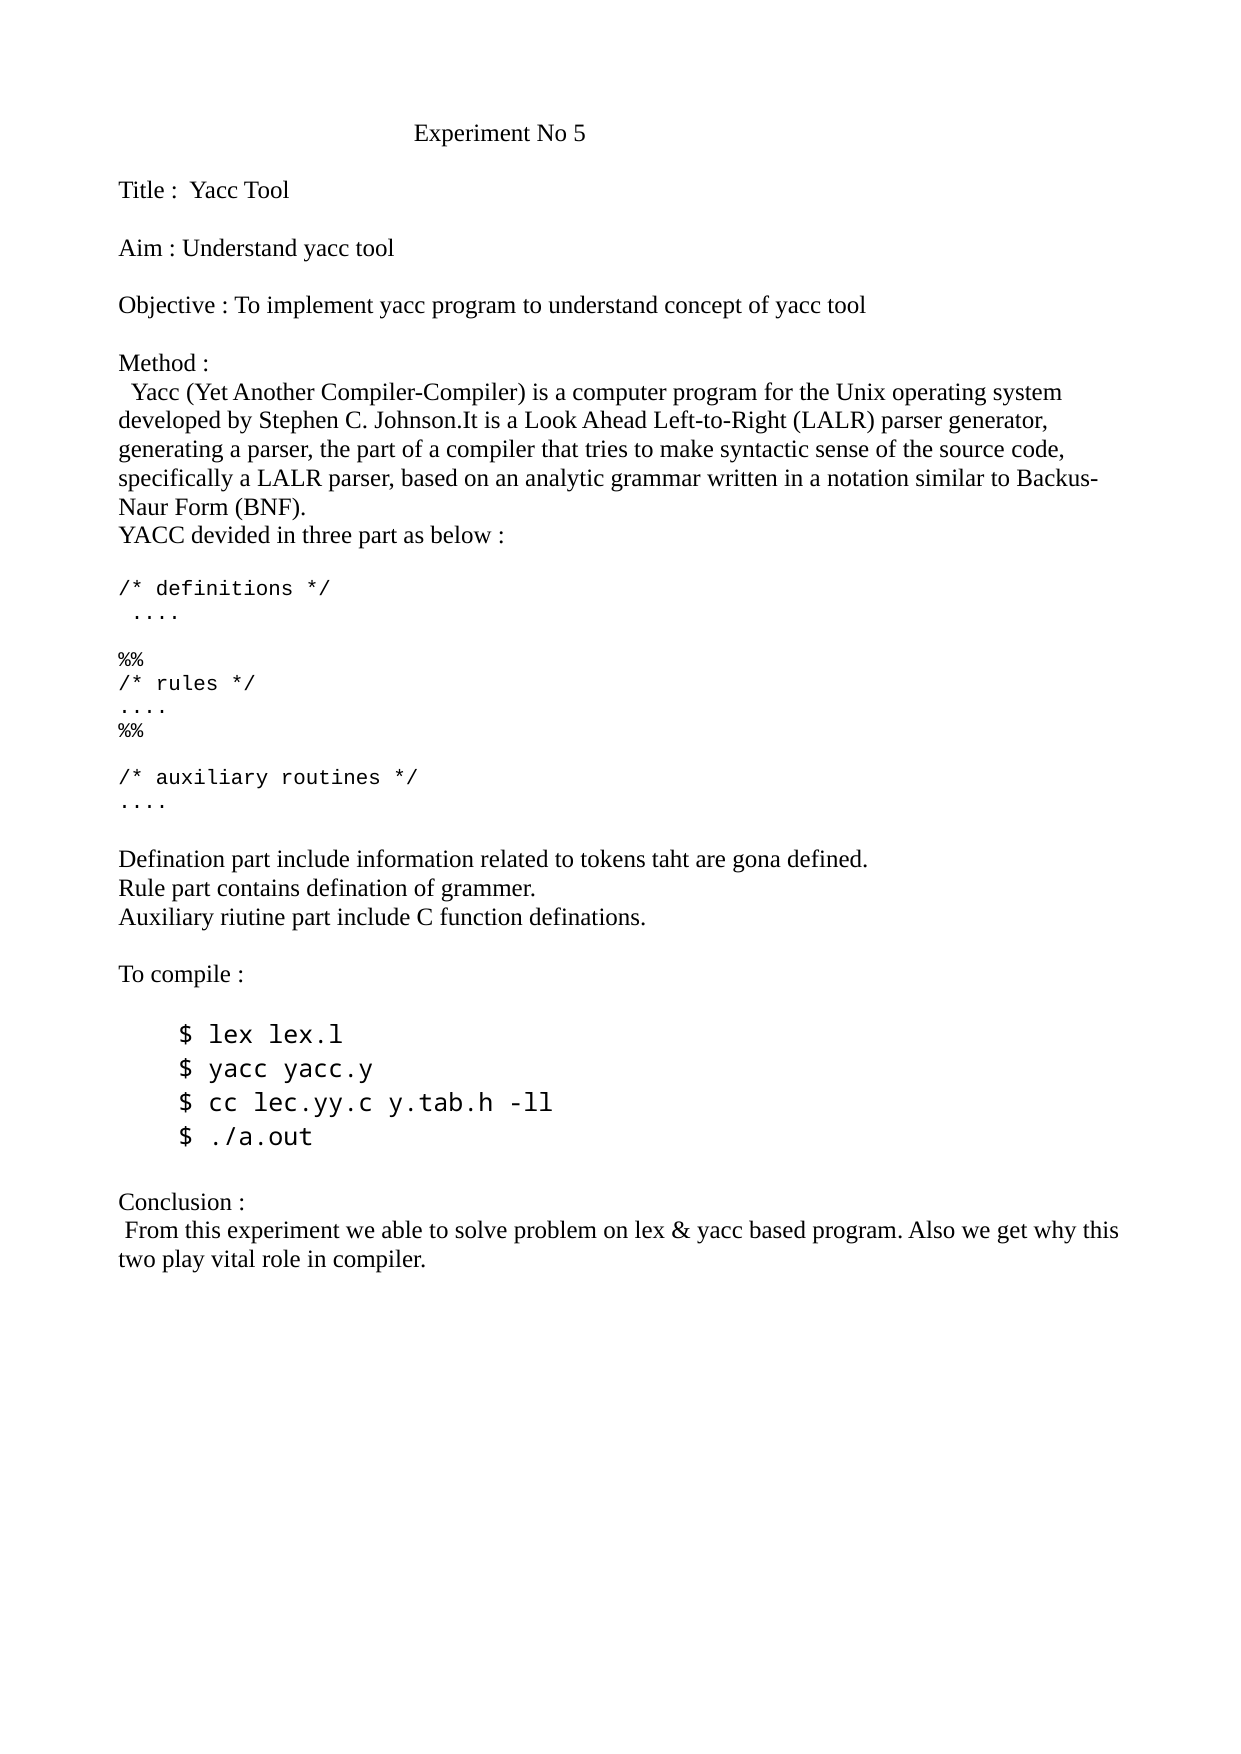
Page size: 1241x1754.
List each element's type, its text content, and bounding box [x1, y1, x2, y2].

text /* auxiliary routines */ [118, 767, 1122, 791]
text .... [118, 791, 1122, 814]
text Method : [118, 348, 1122, 377]
text $ ./a.out [118, 1119, 1122, 1153]
text Objective : To implement yacc program to understand concept of yacc tool [118, 291, 1122, 319]
text $ cc lec.yy.c y.tab.h -ll [118, 1085, 1122, 1119]
text .... [118, 696, 1122, 720]
text /* definitions */ [118, 578, 1122, 602]
text /* rules */ [118, 673, 1122, 696]
text $ lex lex.l [118, 1017, 1122, 1051]
text Auxiliary riutine part include C function definations. [118, 902, 1122, 930]
text To compile : [118, 959, 1122, 988]
text Rule part contains defination of grammer. [118, 873, 1122, 902]
text Yacc (Yet Another Compiler-Compiler) is a computer program for the Unix operating system developed by Stephen C. Johnson.It is a Look Ahead Left-to-Right (LALR) parser generator, generating a parser, the part of a compiler that tries to make syntactic sense of the source code, specifically a LALR parser, based on an analytic grammar written in a notation similar to Backus-Naur Form (BNF). [118, 377, 1122, 521]
text .... [118, 602, 1122, 625]
text %% [118, 720, 1122, 744]
text Defination part include information related to tokens taht are gona defined. [118, 844, 1122, 873]
text From this experiment we able to solve problem on lex & yacc based program. Also we get why this two play vital role in compiler. [118, 1216, 1122, 1273]
text Conclusion : [118, 1187, 1122, 1216]
text Title : Yacc Tool [118, 176, 1122, 204]
text $ yacc yacc.y [118, 1051, 1122, 1085]
text YACC devided in three part as below : [118, 521, 1122, 549]
text %% [118, 649, 1122, 673]
text Aim : Understand yacc tool [118, 233, 1122, 262]
text Experiment No 5 [118, 118, 1122, 147]
